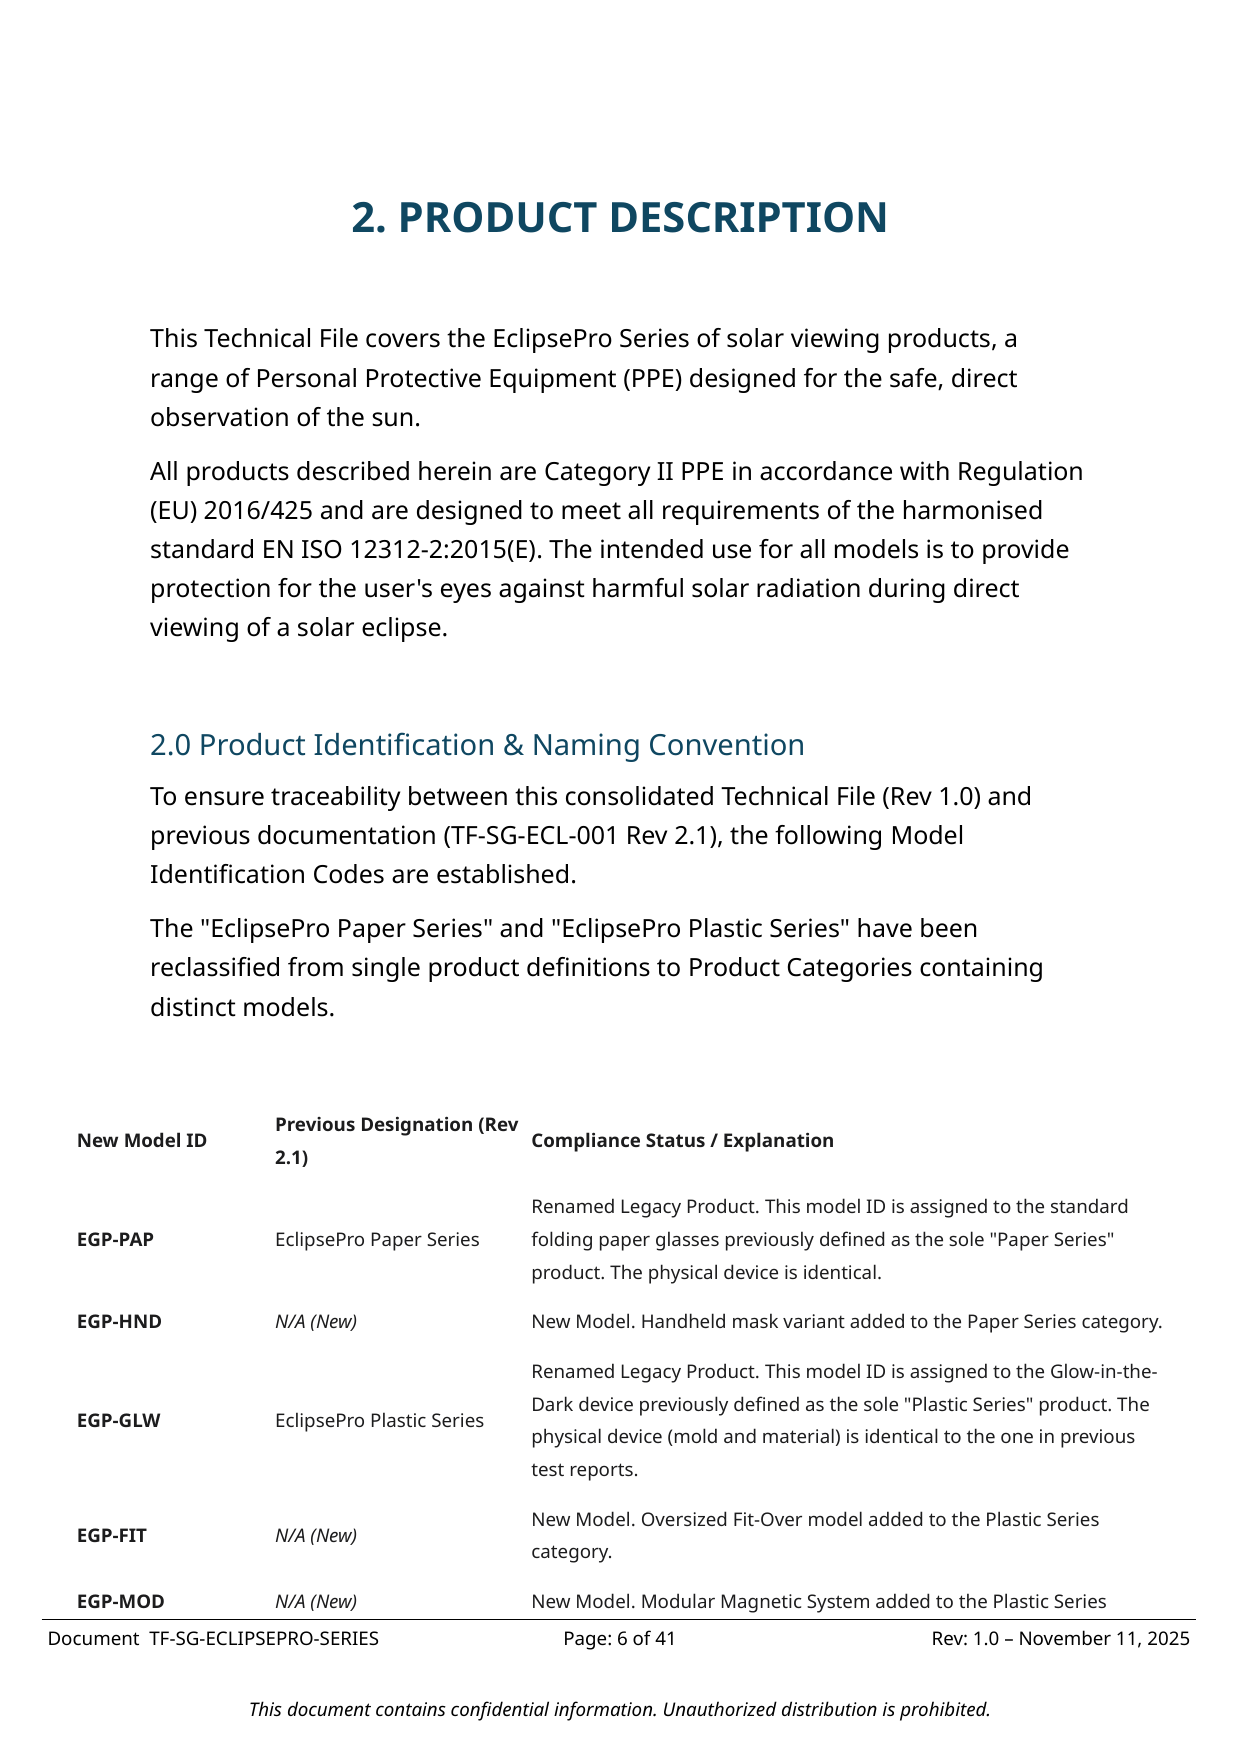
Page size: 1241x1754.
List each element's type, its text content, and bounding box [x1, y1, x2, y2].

table_cell Renamed Legacy Product. This model ID is assigned to the standard folding paper glasses previously defined as the sole "Paper Series" product. The physical device is identical. [531, 1186, 1169, 1301]
table_cell New Model. Modular Magnetic System added to the Plastic Series [531, 1581, 1169, 1614]
text To ensure traceability between this consolidated Technical File (Rev 1.0) and previous documentation (TF-SG-ECL-001 Rev 2.1), the following Model Identification Codes are established. [150, 779, 1090, 891]
table_cell N/A (New) [275, 1581, 531, 1614]
subtitle 2.0 Product Identification & Naming Convention [150, 724, 1090, 764]
table_cell EGP-GLW [77, 1351, 275, 1499]
text The "EclipsePro Paper Series" and "EclipsePro Plastic Series" have been reclassified from single product definitions to Product Categories containing distinct models. [150, 911, 1090, 1023]
table_cell EGP-HND [77, 1301, 275, 1351]
table_cell EGP-PAP [77, 1186, 275, 1301]
text This Technical File covers the EclipsePro Series of solar viewing products, a range of Personal Protective Equipment (PPE) designed for the safe, direct observation of the sun. [150, 321, 1090, 433]
table_cell New Model. Handheld mask variant added to the Paper Series category. [531, 1301, 1169, 1351]
table_cell EclipsePro Plastic Series [275, 1351, 531, 1499]
table_cell N/A (New) [275, 1499, 531, 1581]
table_cell EGP-MOD [77, 1581, 275, 1614]
table_cell New Model. Oversized Fit-Over model added to the Plastic Series category. [531, 1499, 1169, 1581]
table_header New Model ID [77, 1104, 275, 1186]
table_header Compliance Status / Explanation [531, 1104, 1169, 1186]
table_cell Renamed Legacy Product. This model ID is assigned to the Glow-in-the-Dark device previously defined as the sole "Plastic Series" product. The physical device (mold and material) is identical to the one in previous test reports. [531, 1351, 1169, 1499]
table_cell N/A (New) [275, 1301, 531, 1351]
table_header Previous Designation (Rev 2.1) [275, 1104, 531, 1186]
subtitle 2. PRODUCT DESCRIPTION [150, 187, 1090, 244]
table_cell EGP-FIT [77, 1499, 275, 1581]
text All products described herein are Category II PPE in accordance with Regulation (EU) 2016/425 and are designed to meet all requirements of the harmonised standard EN ISO 12312-2:2015(E). The intended use for all models is to provide protection for the user's eyes against harmful solar radiation during direct viewing of a solar eclipse. [150, 453, 1090, 644]
table_cell EclipsePro Paper Series [275, 1186, 531, 1301]
